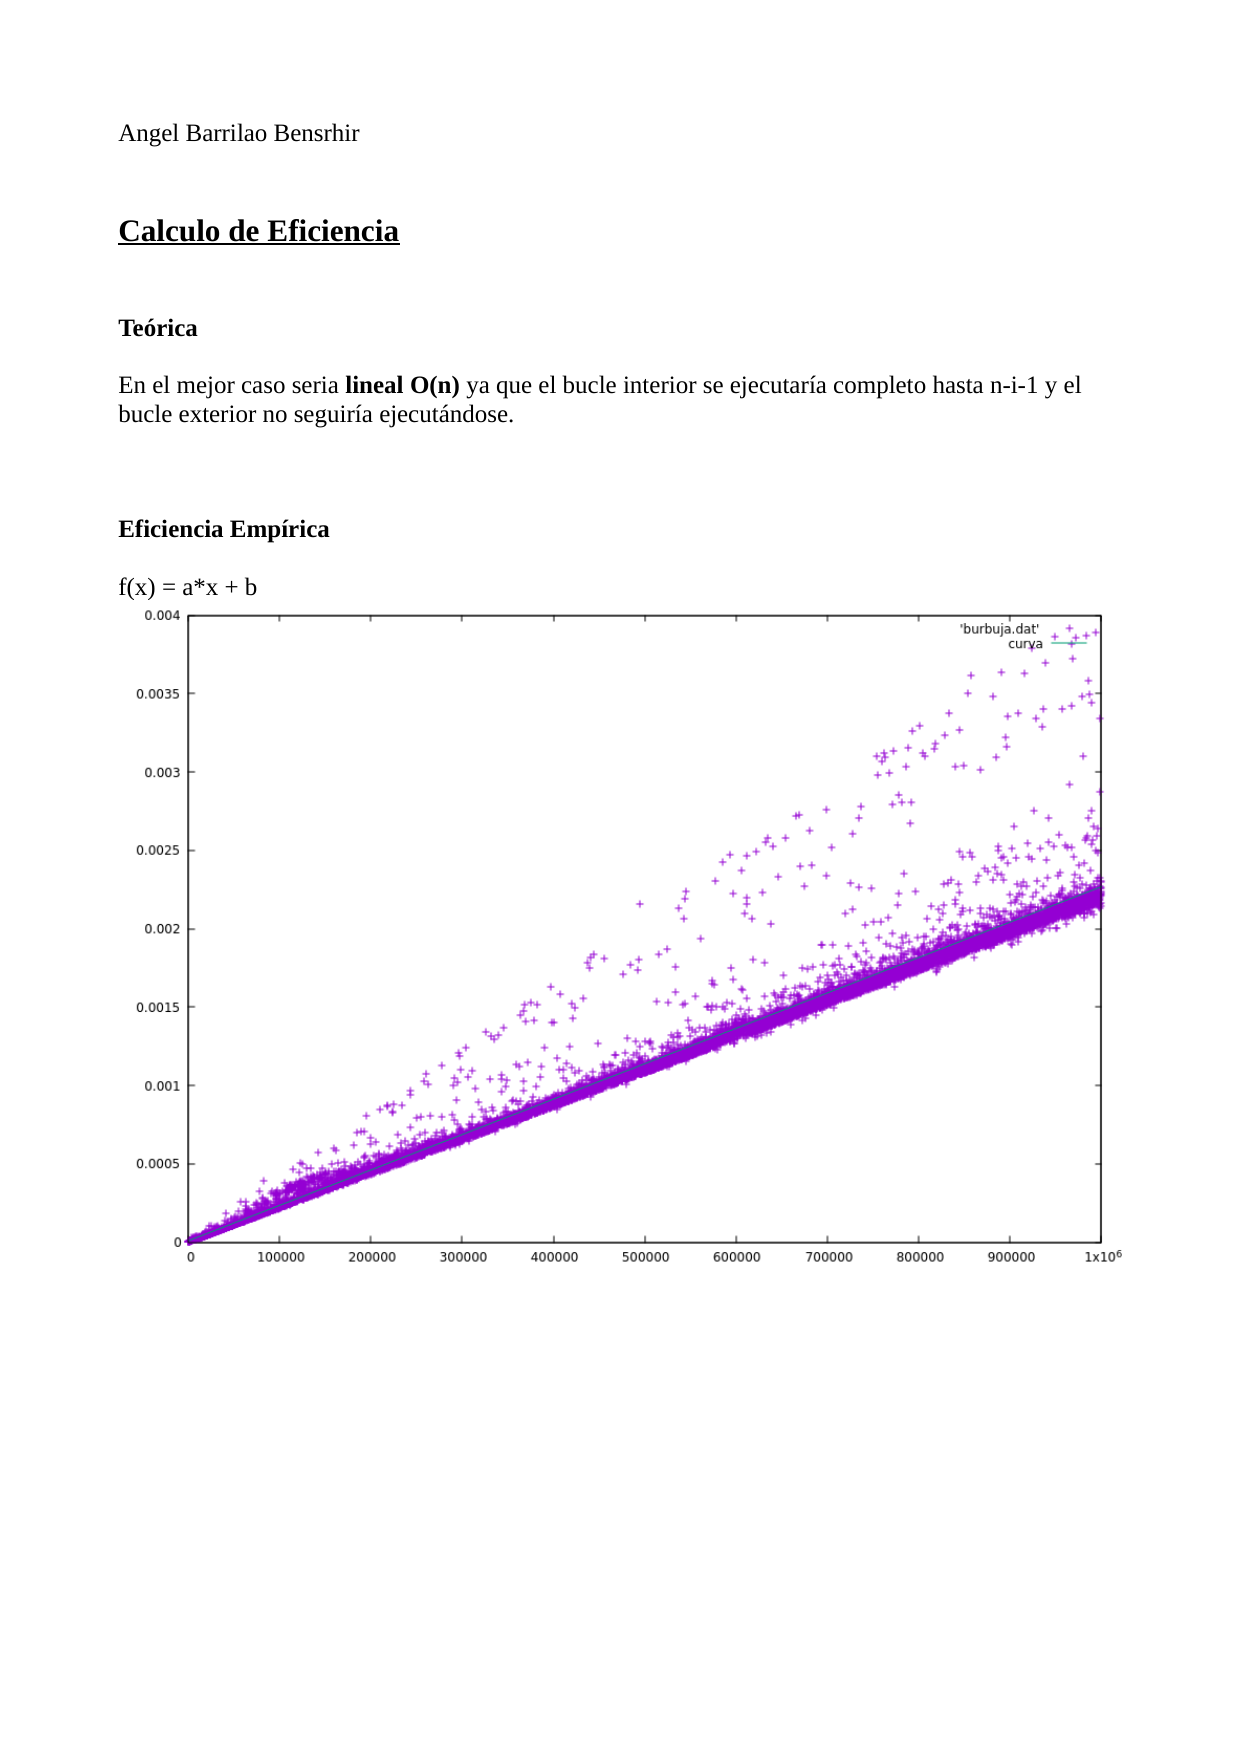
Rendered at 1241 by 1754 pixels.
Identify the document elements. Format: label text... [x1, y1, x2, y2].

text Teórica [118, 313, 1122, 342]
picture [118, 600, 1123, 1271]
text f(x) = a*x + b [118, 572, 1122, 600]
text Calculo de Eficiencia [118, 212, 1122, 248]
text Eficiencia Empírica [118, 514, 1122, 543]
text En el mejor caso seria lineal O(n) ya que el bucle interior se ejecutaría completo hasta n-i-1 y el bucle exterior no seguiría ejecutándose. [118, 370, 1122, 428]
